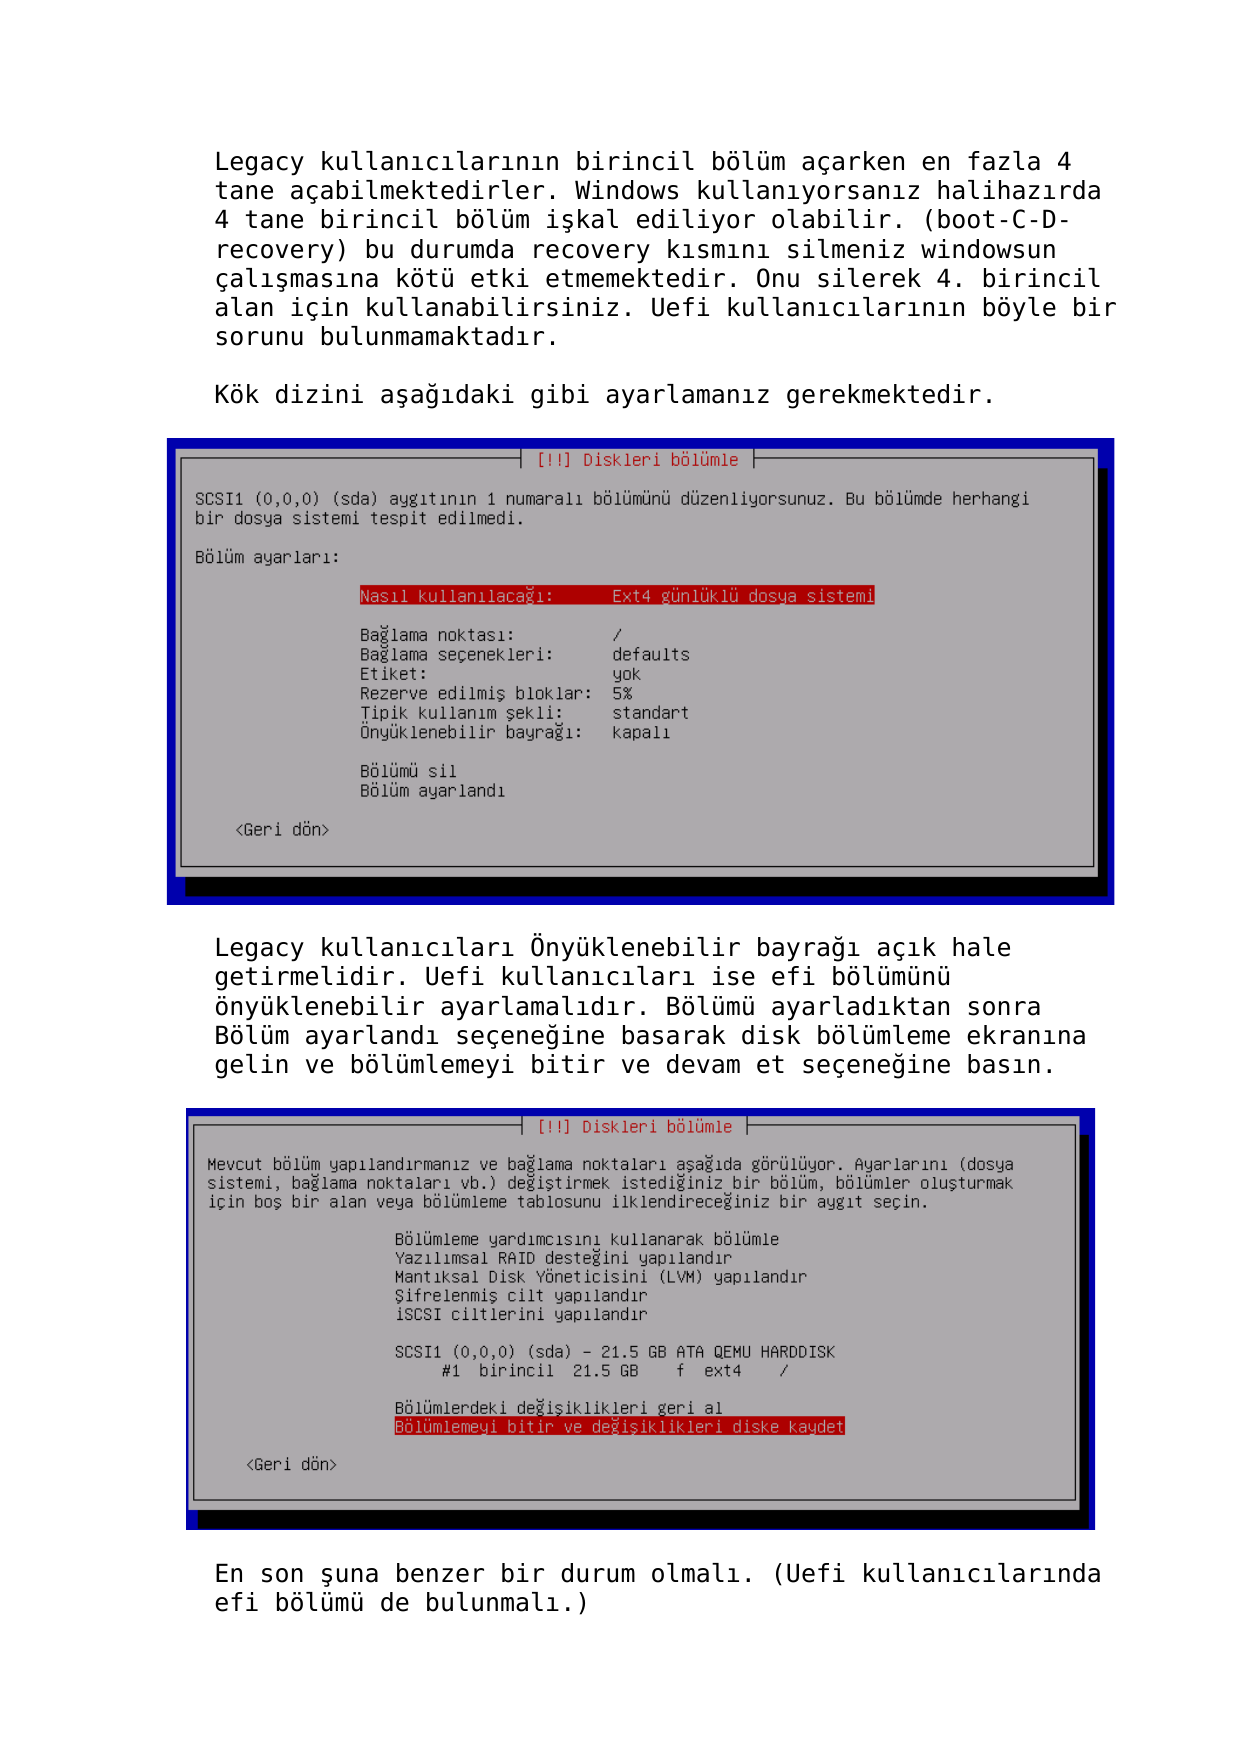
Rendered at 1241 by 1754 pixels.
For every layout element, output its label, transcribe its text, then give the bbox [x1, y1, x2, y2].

text Legacy kullanıcılarının birincil bölüm açarken en fazla 4 tane açabilmektedirler. Windows kullanıyorsanız halihazırda 4 tane birincil bölüm işkal ediliyor olabilir. (boot-C-D-recovery) bu durumda recovery kısmını silmeniz windowsun çalışmasına kötü etki etmemektedir. Onu silerek 4. birincil alan için kullanabilirsiniz. Uefi kullanıcılarının böyle bir sorunu bulunmamaktadır. [214, 147, 1123, 351]
text En son şuna benzer bir durum olmalı. (Uefi kullanıcılarında efi bölümü de bulunmalı.) [214, 1108, 1123, 1617]
picture [186, 1108, 1096, 1530]
text Kök dizini aşağıdaki gibi ayarlamanız gerekmektedir. [214, 381, 1123, 410]
text Legacy kullanıcıları Önyüklenebilir bayrağı açık hale getirmelidir. Uefi kullanıcıları ise efi bölümünü önyüklenebilir ayarlamalıdır. Bölümü ayarladıktan sonra Bölüm ayarlandı seçeneğine basarak disk bölümleme ekranına gelin ve bölümlemeyi bitir ve devam et seçeneğine basın. [214, 439, 1123, 1079]
picture [166, 438, 1115, 905]
